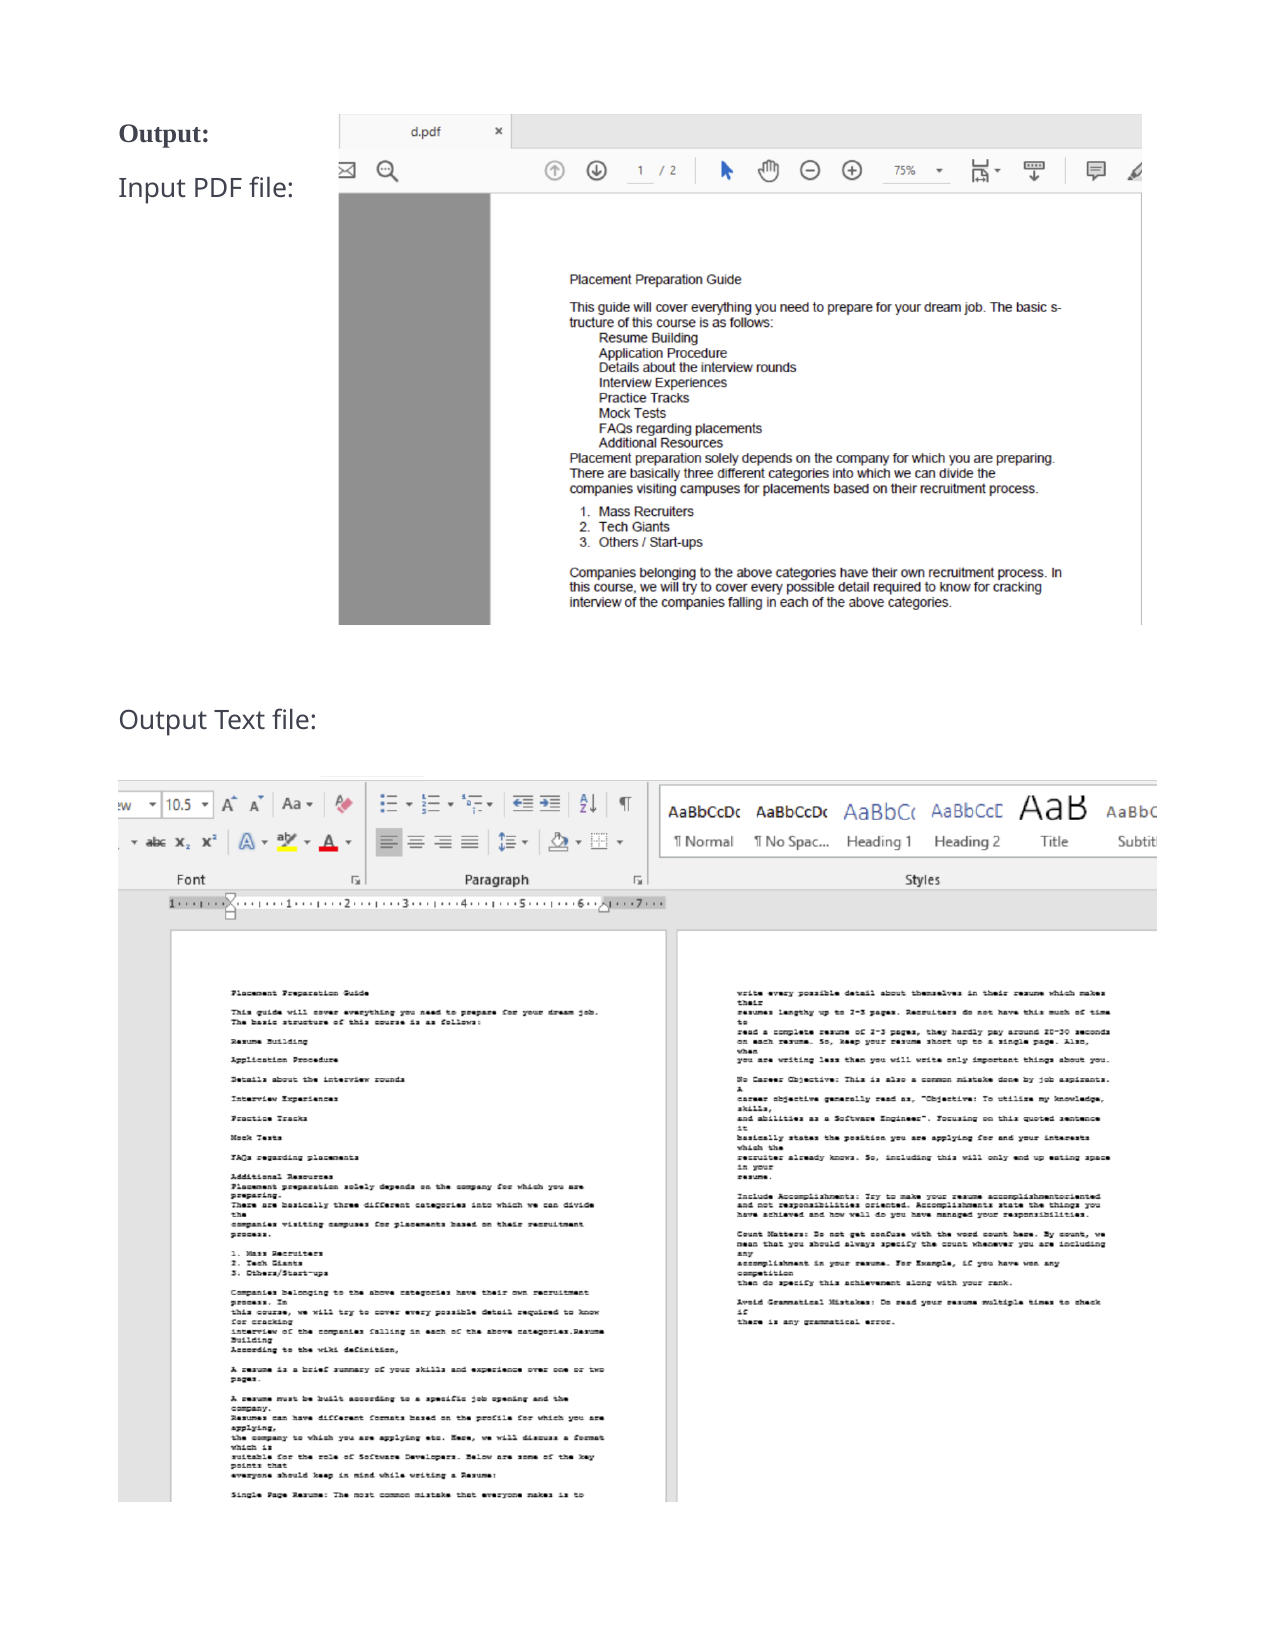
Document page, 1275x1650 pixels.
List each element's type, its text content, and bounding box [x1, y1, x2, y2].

text [1142, 169, 1157, 205]
text Output: [118, 118, 338, 149]
picture [338, 114, 1142, 625]
text Output Text file: [118, 701, 1157, 737]
text Input PDF file: [118, 169, 338, 205]
picture [118, 776, 1157, 1502]
text [1142, 118, 1157, 149]
